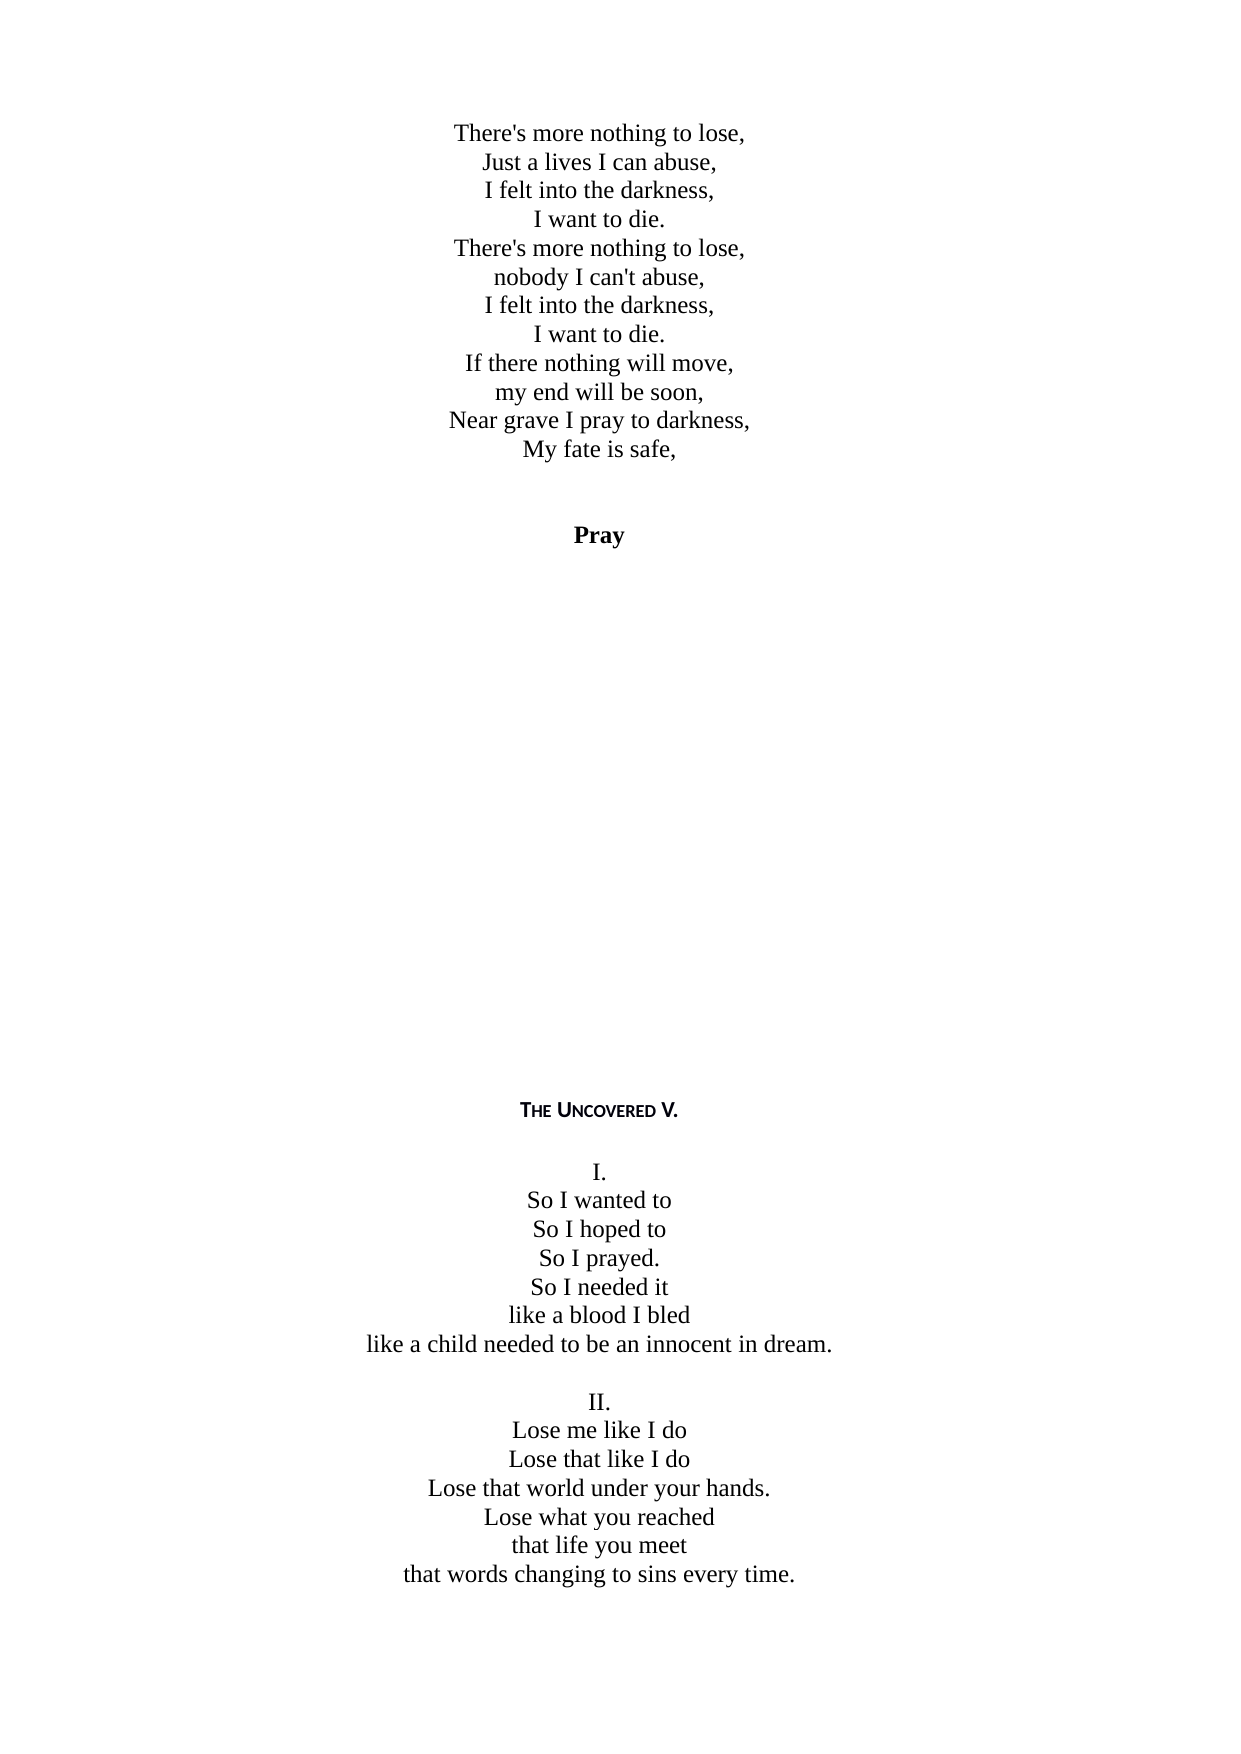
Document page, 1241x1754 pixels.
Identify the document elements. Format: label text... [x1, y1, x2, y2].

text I felt into the darkness, [75, 291, 1123, 319]
text Lose what you reached [75, 1502, 1123, 1530]
text II. [75, 1387, 1123, 1415]
text Lose that like I do [75, 1444, 1123, 1473]
text Near grave I pray to darkness, [75, 406, 1123, 434]
text Just a lives I can abuse, [75, 147, 1123, 176]
text So I prayed. [75, 1243, 1123, 1272]
text like a blood I bled [75, 1300, 1123, 1329]
text So I hoped to [75, 1214, 1123, 1243]
text Lose that world under your hands. [75, 1473, 1123, 1502]
text There's more nothing to lose, [75, 118, 1123, 147]
text I felt into the darkness, [75, 176, 1123, 204]
text nobody I can't abuse, [75, 262, 1123, 291]
text So I wanted to [75, 1185, 1123, 1214]
text So I needed it [75, 1272, 1123, 1300]
text If there nothing will move, [75, 348, 1123, 377]
text My fate is safe, [75, 434, 1123, 463]
text I. [75, 1157, 1123, 1185]
text that words changing to sins every time. [75, 1559, 1123, 1588]
text like a child needed to be an innocent in dream. [75, 1329, 1123, 1358]
text Pray [75, 521, 1123, 549]
text I want to die. [75, 204, 1123, 233]
text that life you meet [75, 1530, 1123, 1559]
text my end will be soon, [75, 377, 1123, 406]
text Lose me like I do [75, 1415, 1123, 1444]
text The Uncovered V. [75, 1096, 1123, 1124]
text I want to die. [75, 319, 1123, 348]
text There's more nothing to lose, [75, 233, 1123, 262]
